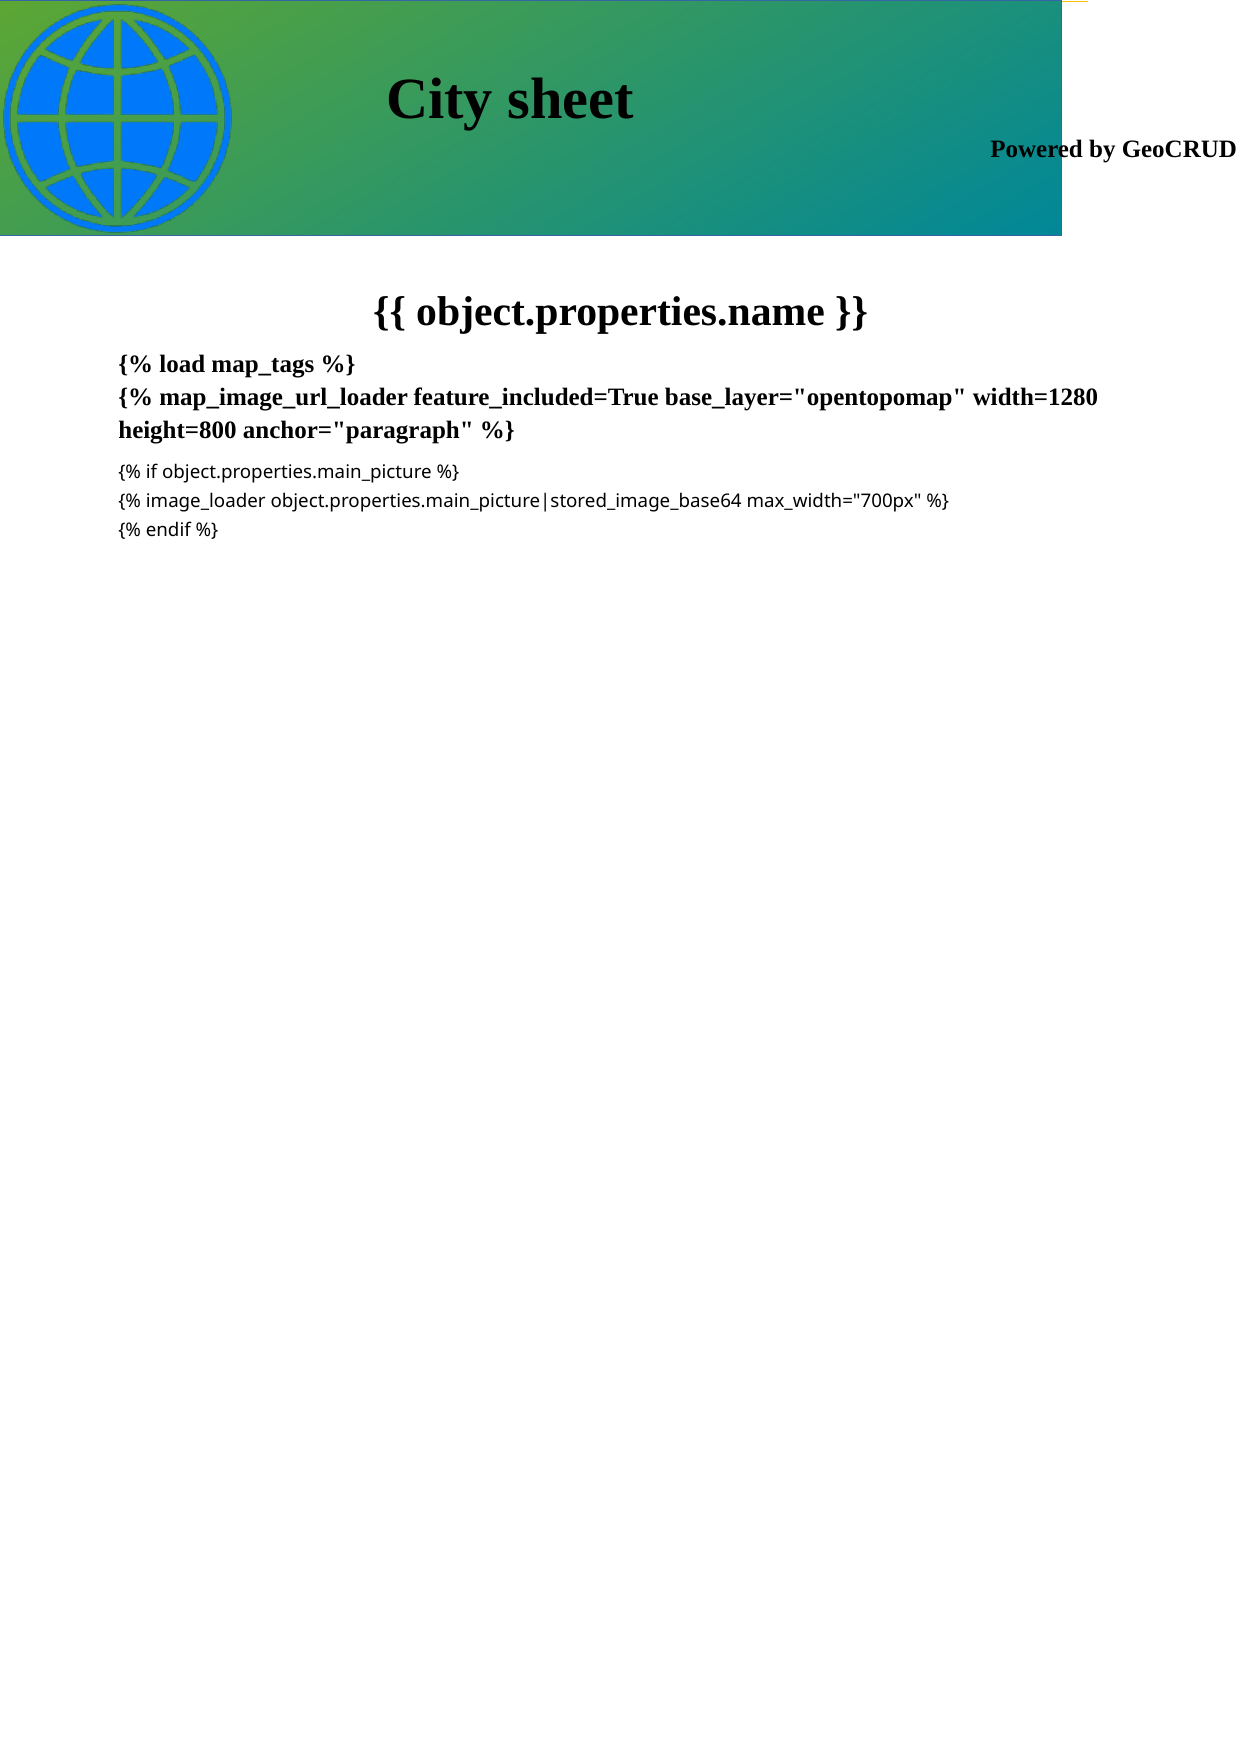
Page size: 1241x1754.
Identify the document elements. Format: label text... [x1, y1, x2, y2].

text {% if object.properties.main_picture %} {% image_loader object.properties.main_picture|stored_image_base64 max_width="700px" %} {% endif %} [118, 458, 1122, 542]
table_cell {% load map_tags %} {% map_image_url_loader feature_included=True base_layer="opentopomap" width=1280 height=800 anchor="paragraph" %} [118, 349, 1123, 458]
table_header {{ object.properties.name }} [118, 286, 1123, 349]
picture [0, 1, 235, 236]
